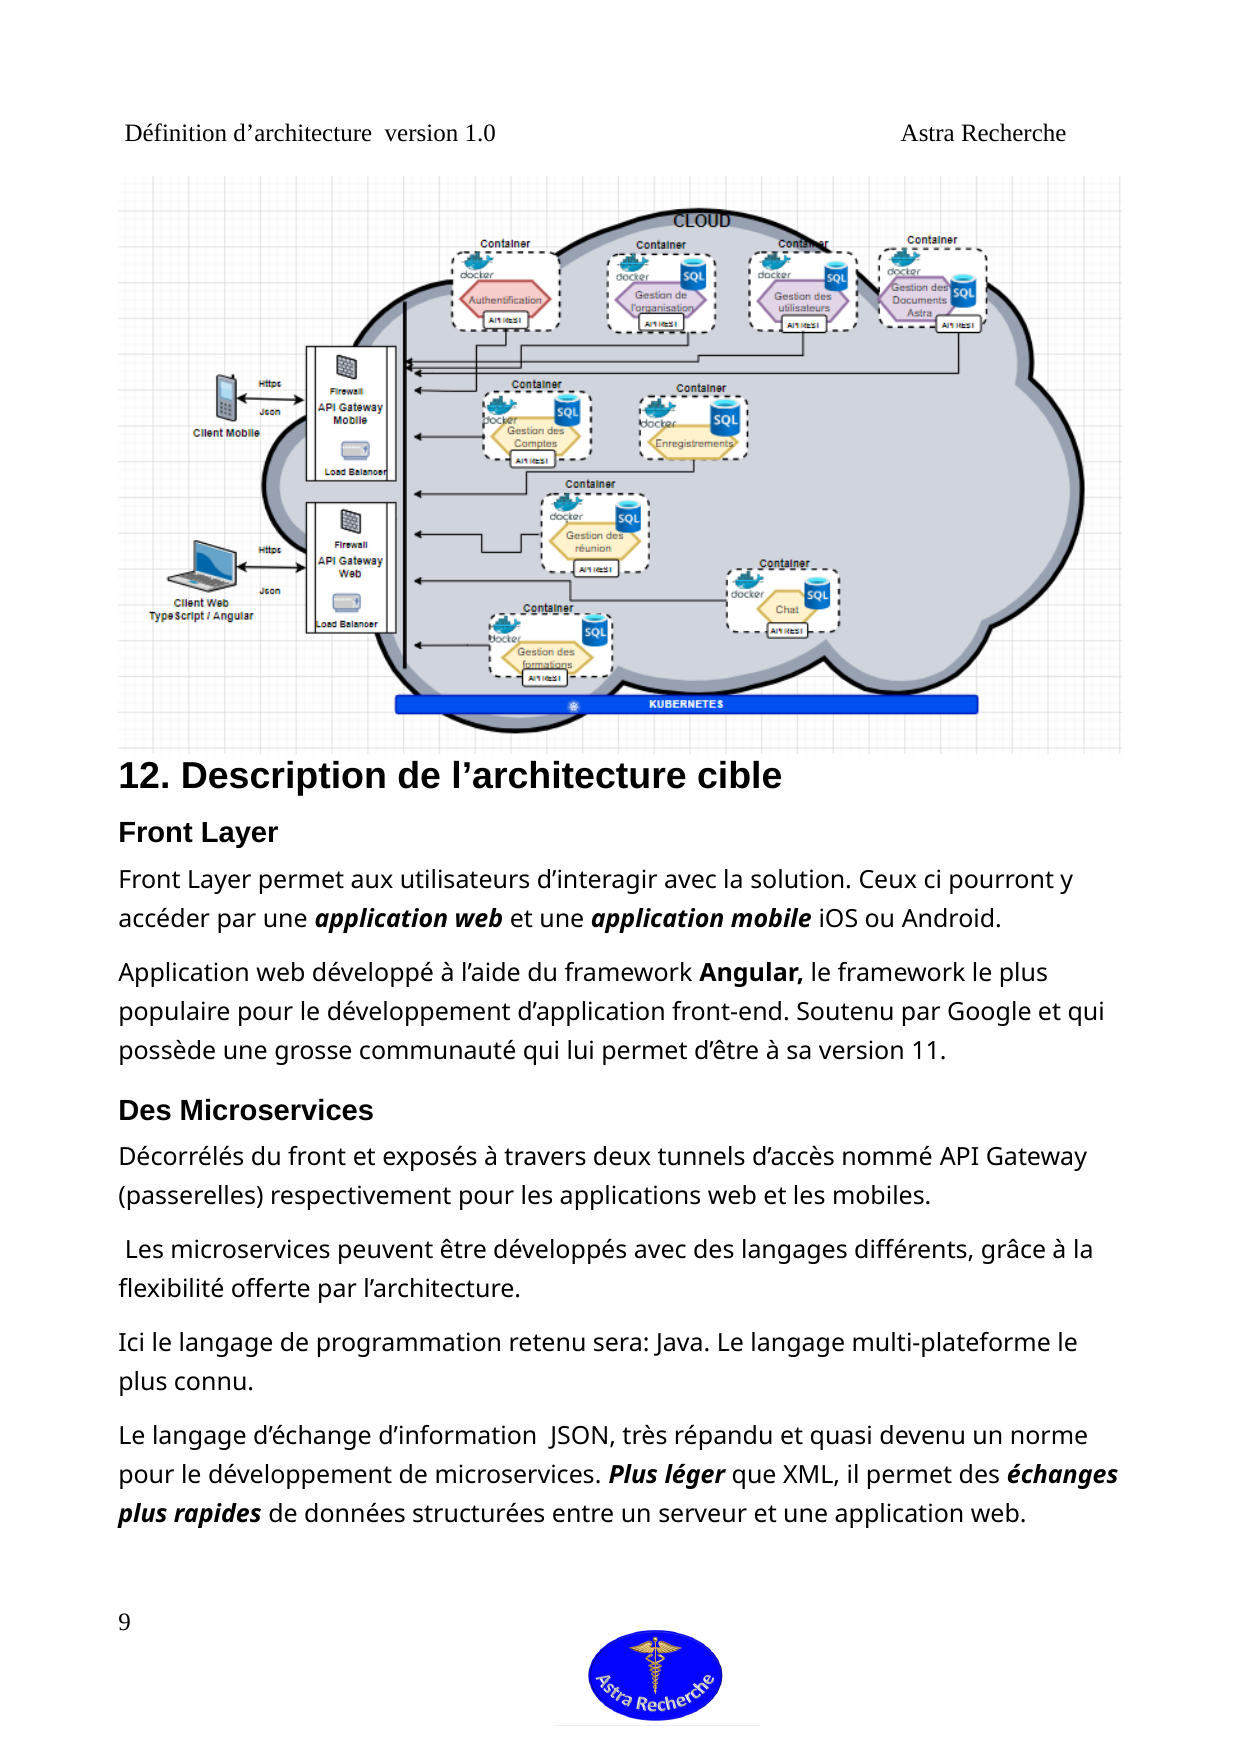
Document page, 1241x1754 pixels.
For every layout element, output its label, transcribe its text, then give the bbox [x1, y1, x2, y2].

picture [553, 1620, 761, 1729]
text Ici le langage de programmation retenu sera: Java. Le langage multi-plateforme le plus connu. [118, 1324, 1122, 1398]
text Front Layer permet aux utilisateurs d’interagir avec la solution. Ceux ci pourront y accéder par une application web et une application mobile iOS ou Android. [118, 861, 1122, 935]
text Les microservices peuvent être développés avec des langages différents, grâce à la flexibilité offerte par l’architecture. [118, 1232, 1122, 1305]
text Application web développé à l’aide du framework Angular, le framework le plus populaire pour le développement d’application front-end. Soutenu par Google et qui possède une grosse communauté qui lui permet d’être à sa version 11. [118, 954, 1122, 1067]
subtitle Front Layer [118, 815, 1122, 849]
picture [118, 176, 1123, 754]
text Le langage d’échange d’information JSON, très répandu et quasi devenu un norme pour le développement de microservices. Plus léger que XML, il permet des échanges plus rapides de données structurées entre un serveur et une application web. [118, 1417, 1122, 1530]
subtitle Des Microservices [118, 1093, 1122, 1126]
text Décorrélés du front et exposés à travers deux tunnels d’accès nommé API Gateway (passerelles) respectivement pour les applications web et les mobiles. [118, 1139, 1122, 1212]
subtitle 12. Description de l’architecture cible [118, 754, 1122, 797]
